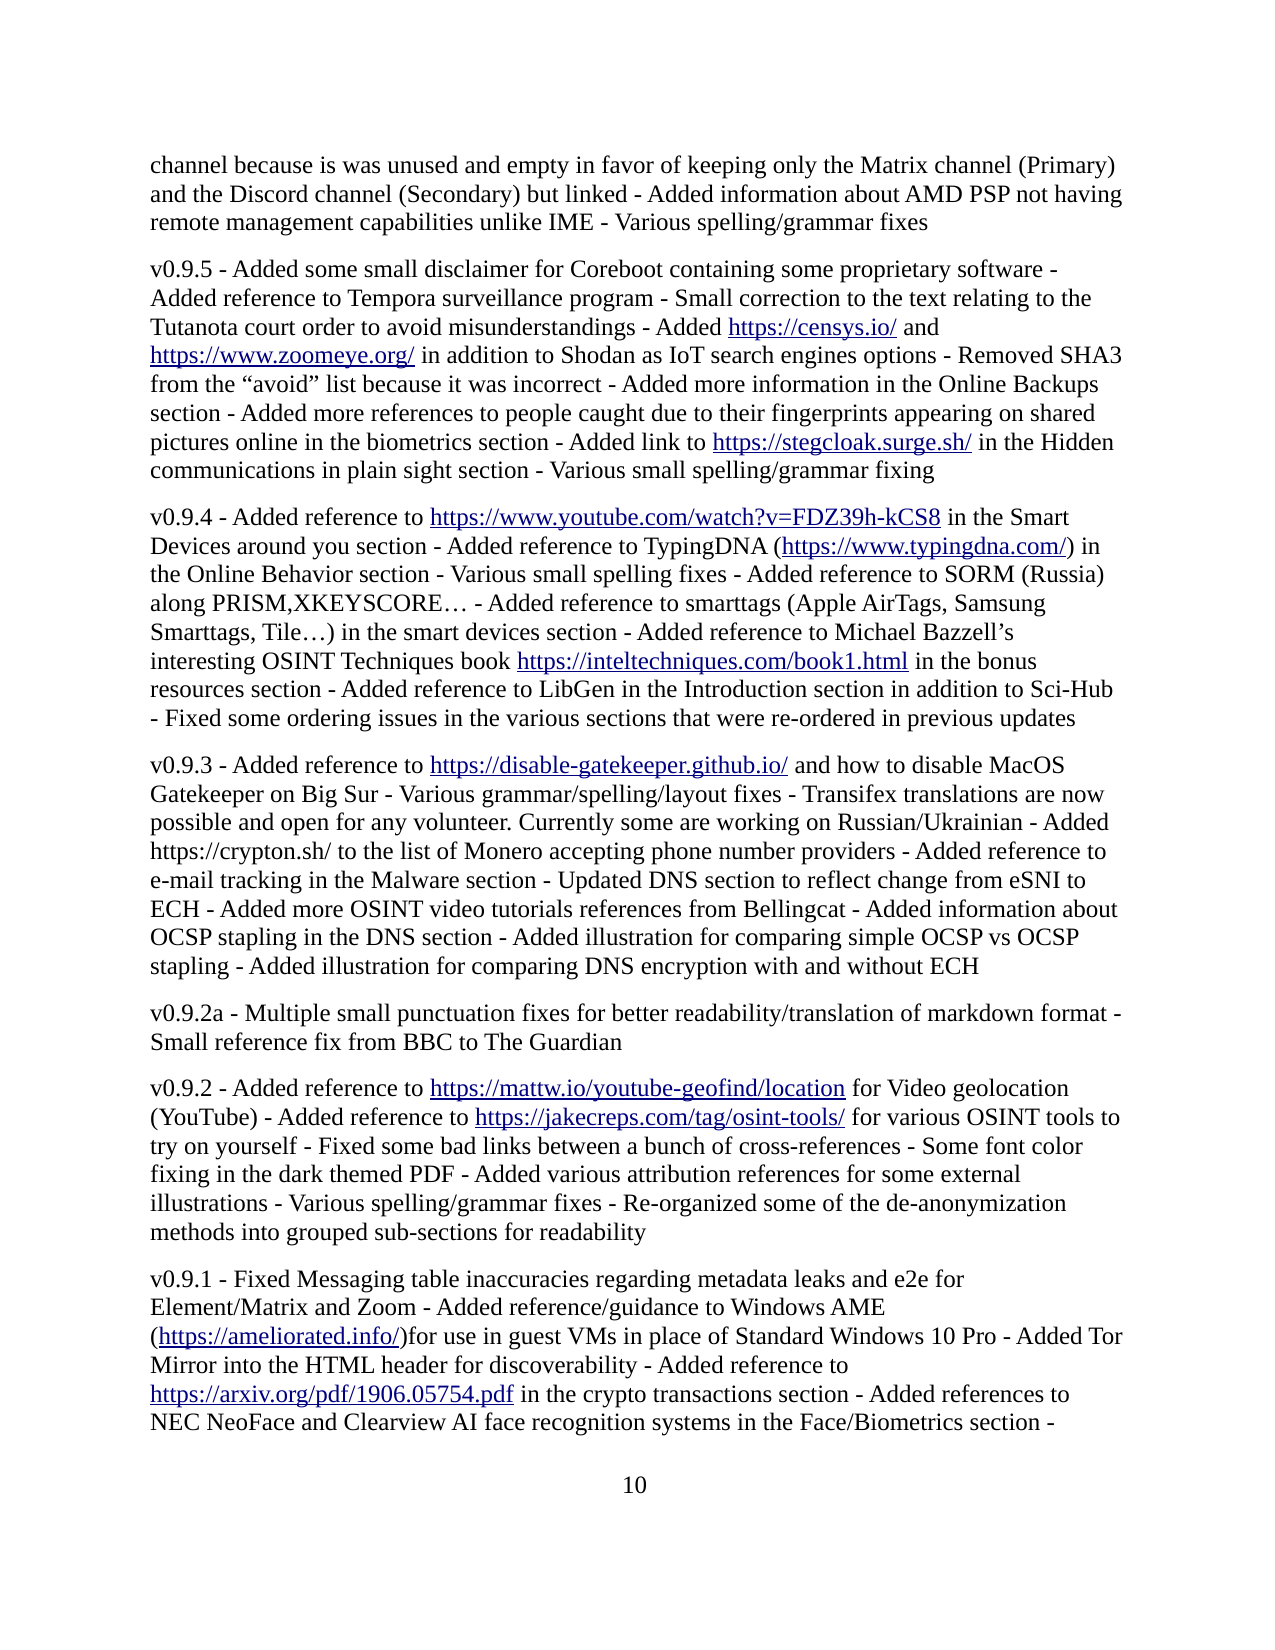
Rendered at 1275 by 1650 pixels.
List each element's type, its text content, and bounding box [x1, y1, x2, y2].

text v0.9.2a - Multiple small punctuation fixes for better readability/translation of markdown format - Small reference fix from BBC to The Guardian [150, 998, 1125, 1055]
text v0.9.4 - Added reference to https://www.youtube.com/watch?v=FDZ39h-kCS8 in the Smart Devices around you section - Added reference to TypingDNA (https://www.typingdna.com/) in the Online Behavior section - Various small spelling fixes - Added reference to SORM (Russia) along PRISM,XKEYSCORE… - Added reference to smarttags (Apple AirTags, Samsung Smarttags, Tile…) in the smart devices section - Added reference to Michael Bazzell’s interesting OSINT Techniques book https://inteltechniques.com/book1.html in the bonus resources section - Added reference to LibGen in the Introduction section in addition to Sci-Hub - Fixed some ordering issues in the various sections that were re-ordered in previous updates [150, 502, 1125, 732]
text v0.9.2 - Added reference to https://mattw.io/youtube-geofind/location for Video geolocation (YouTube) - Added reference to https://jakecreps.com/tag/osint-tools/ for various OSINT tools to try on yourself - Fixed some bad links between a bunch of cross-references - Some font color fixing in the dark themed PDF - Added various attribution references for some external illustrations - Various spelling/grammar fixes - Re-organized some of the de-anonymization methods into grouped sub-sections for readability [150, 1073, 1125, 1246]
text channel because is was unused and empty in favor of keeping only the Matrix channel (Primary) and the Discord channel (Secondary) but linked - Added information about AMD PSP not having remote management capabilities unlike IME - Various spelling/grammar fixes [150, 150, 1125, 236]
text v0.9.5 - Added some small disclaimer for Coreboot containing some proprietary software - Added reference to Tempora surveillance program - Small correction to the text relating to the Tutanota court order to avoid misunderstandings - Added https://censys.io/ and https://www.zoomeye.org/ in addition to Shodan as IoT search engines options - Removed SHA3 from the “avoid” list because it was incorrect - Added more information in the Online Backups section - Added more references to people caught due to their fingerprints appearing on shared pictures online in the biometrics section - Added link to https://stegcloak.surge.sh/ in the Hidden communications in plain sight section - Various small spelling/grammar fixing [150, 254, 1125, 484]
text v0.9.1 - Fixed Messaging table inaccuracies regarding metadata leaks and e2e for Element/Matrix and Zoom - Added reference/guidance to Windows AME (https://ameliorated.info/)for use in guest VMs in place of Standard Windows 10 Pro - Added Tor Mirror into the HTML header for discoverability - Added reference to https://arxiv.org/pdf/1906.05754.pdf in the crypto transactions section - Added references to NEC NeoFace and Clearview AI face recognition systems in the Face/Biometrics section [150, 1264, 1125, 1436]
text v0.9.3 - Added reference to https://disable-gatekeeper.github.io/ and how to disable MacOS Gatekeeper on Big Sur - Various grammar/spelling/layout fixes - Transifex translations are now possible and open for any volunteer. Currently some are working on Russian/Ukrainian - Added https://crypton.sh/ to the list of Monero accepting phone number providers - Added reference to e-mail tracking in the Malware section - Updated DNS section to reflect change from eSNI to ECH - Added more OSINT video tutorials references from Bellingcat - Added information about OCSP stapling in the DNS section - Added illustration for comparing simple OCSP vs OCSP stapling - Added illustration for comparing DNS encryption with and without ECH [150, 750, 1125, 980]
